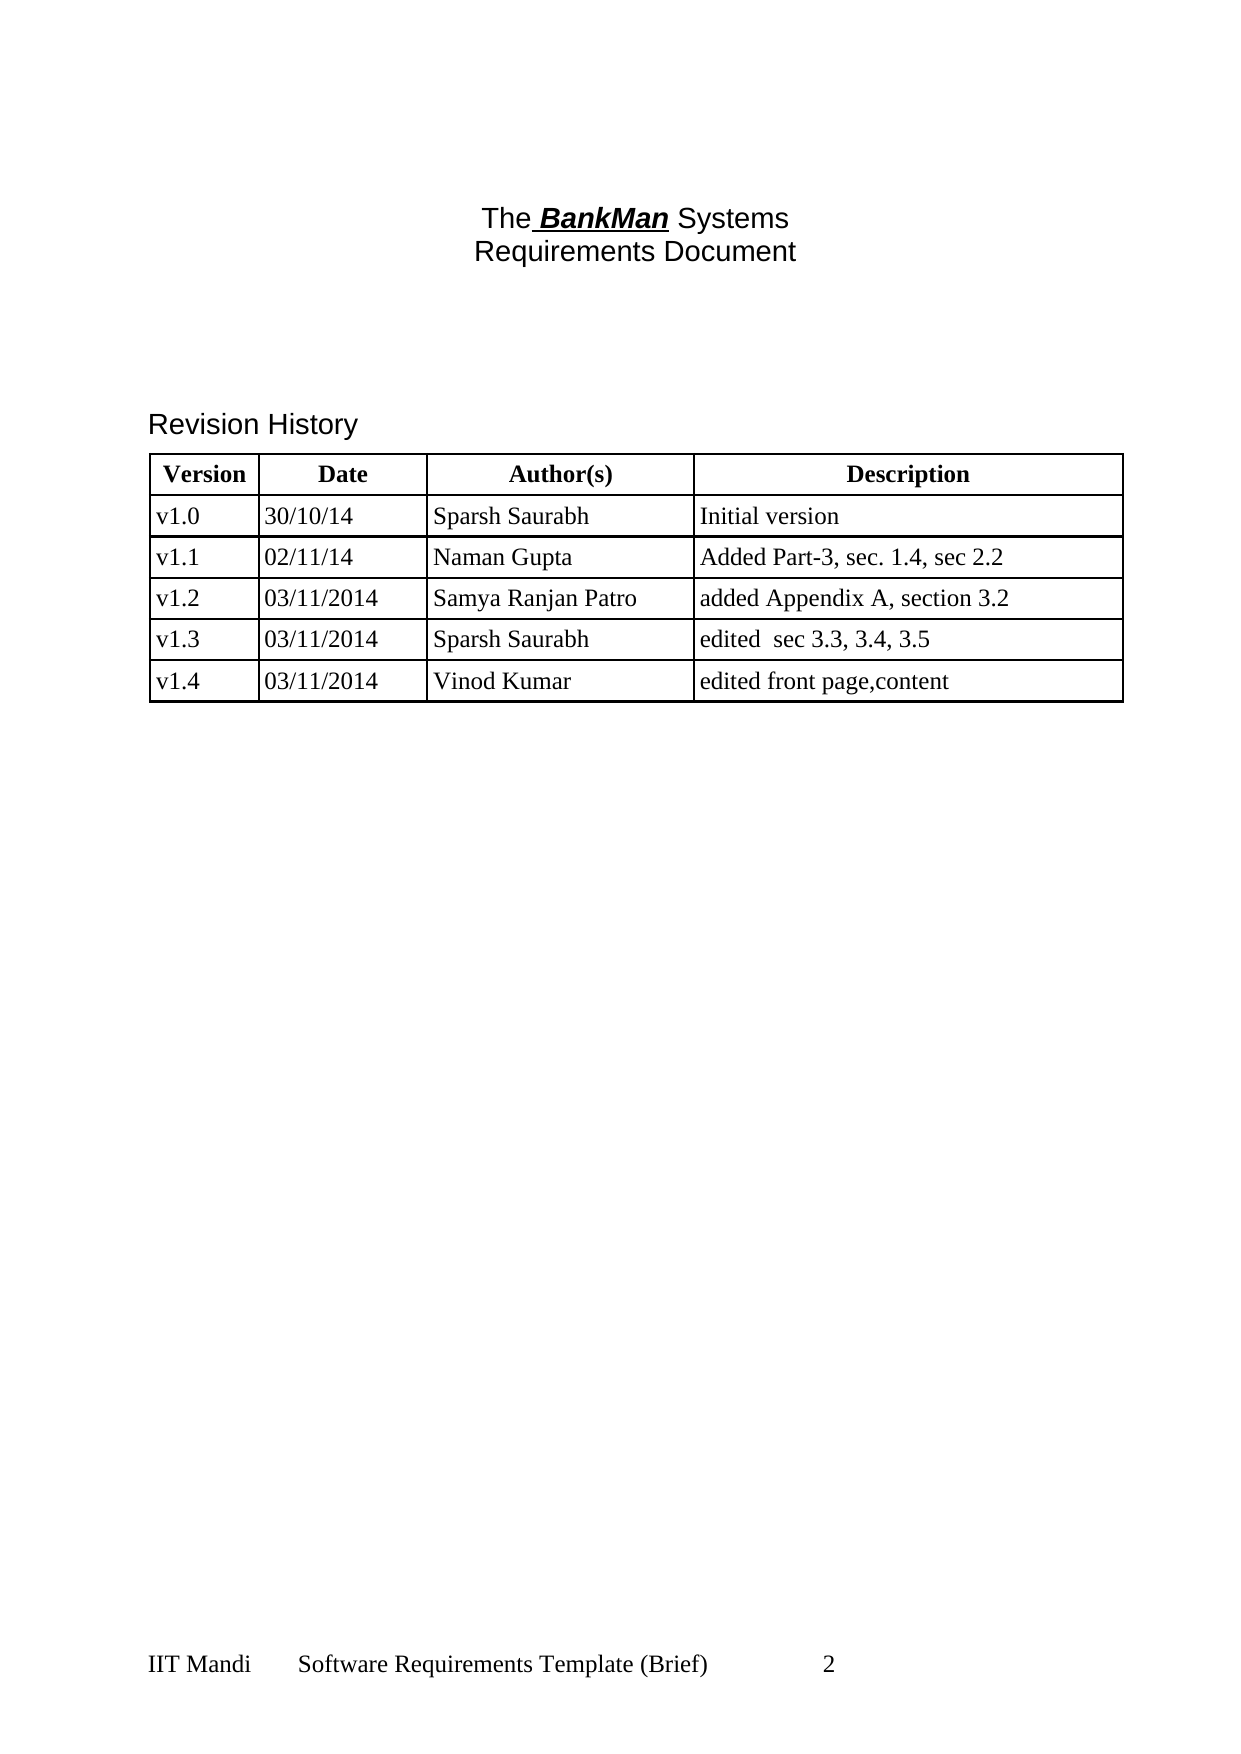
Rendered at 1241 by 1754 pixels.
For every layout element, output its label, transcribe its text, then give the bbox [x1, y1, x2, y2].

text Revision History [148, 408, 1123, 440]
table_cell edited front page,content [695, 661, 1122, 700]
table_cell Vinod Kumar [428, 661, 693, 700]
table_cell edited sec 3.3, 3.4, 3.5 [695, 620, 1122, 659]
table_cell Naman Gupta [428, 538, 693, 577]
table_cell v1.3 [151, 620, 258, 659]
table_cell Added Part-3, sec. 1.4, sec 2.2 [695, 538, 1122, 577]
table_cell 02/11/14 [260, 538, 426, 577]
table_header Date [260, 455, 426, 494]
table_cell Sparsh Saurabh [428, 620, 693, 659]
table_cell v1.4 [151, 661, 258, 700]
table_cell Samya Ranjan Patro [428, 579, 693, 618]
table_cell 30/10/14 [260, 496, 426, 535]
table_header Author(s) [428, 455, 693, 494]
table_cell 03/11/2014 [260, 620, 426, 659]
table_header Version [151, 455, 258, 494]
text The BankMan Systems Requirements Document [148, 202, 1123, 267]
table_cell Sparsh Saurabh [428, 496, 693, 535]
table_cell Initial version [695, 496, 1122, 535]
table_cell added Appendix A, section 3.2 [695, 579, 1122, 618]
table_cell 03/11/2014 [260, 661, 426, 700]
table_cell 03/11/2014 [260, 579, 426, 618]
table_cell v1.2 [151, 579, 258, 618]
table_cell v1.1 [151, 538, 258, 577]
table_cell v1.0 [151, 496, 258, 535]
table_header Description [695, 455, 1122, 494]
